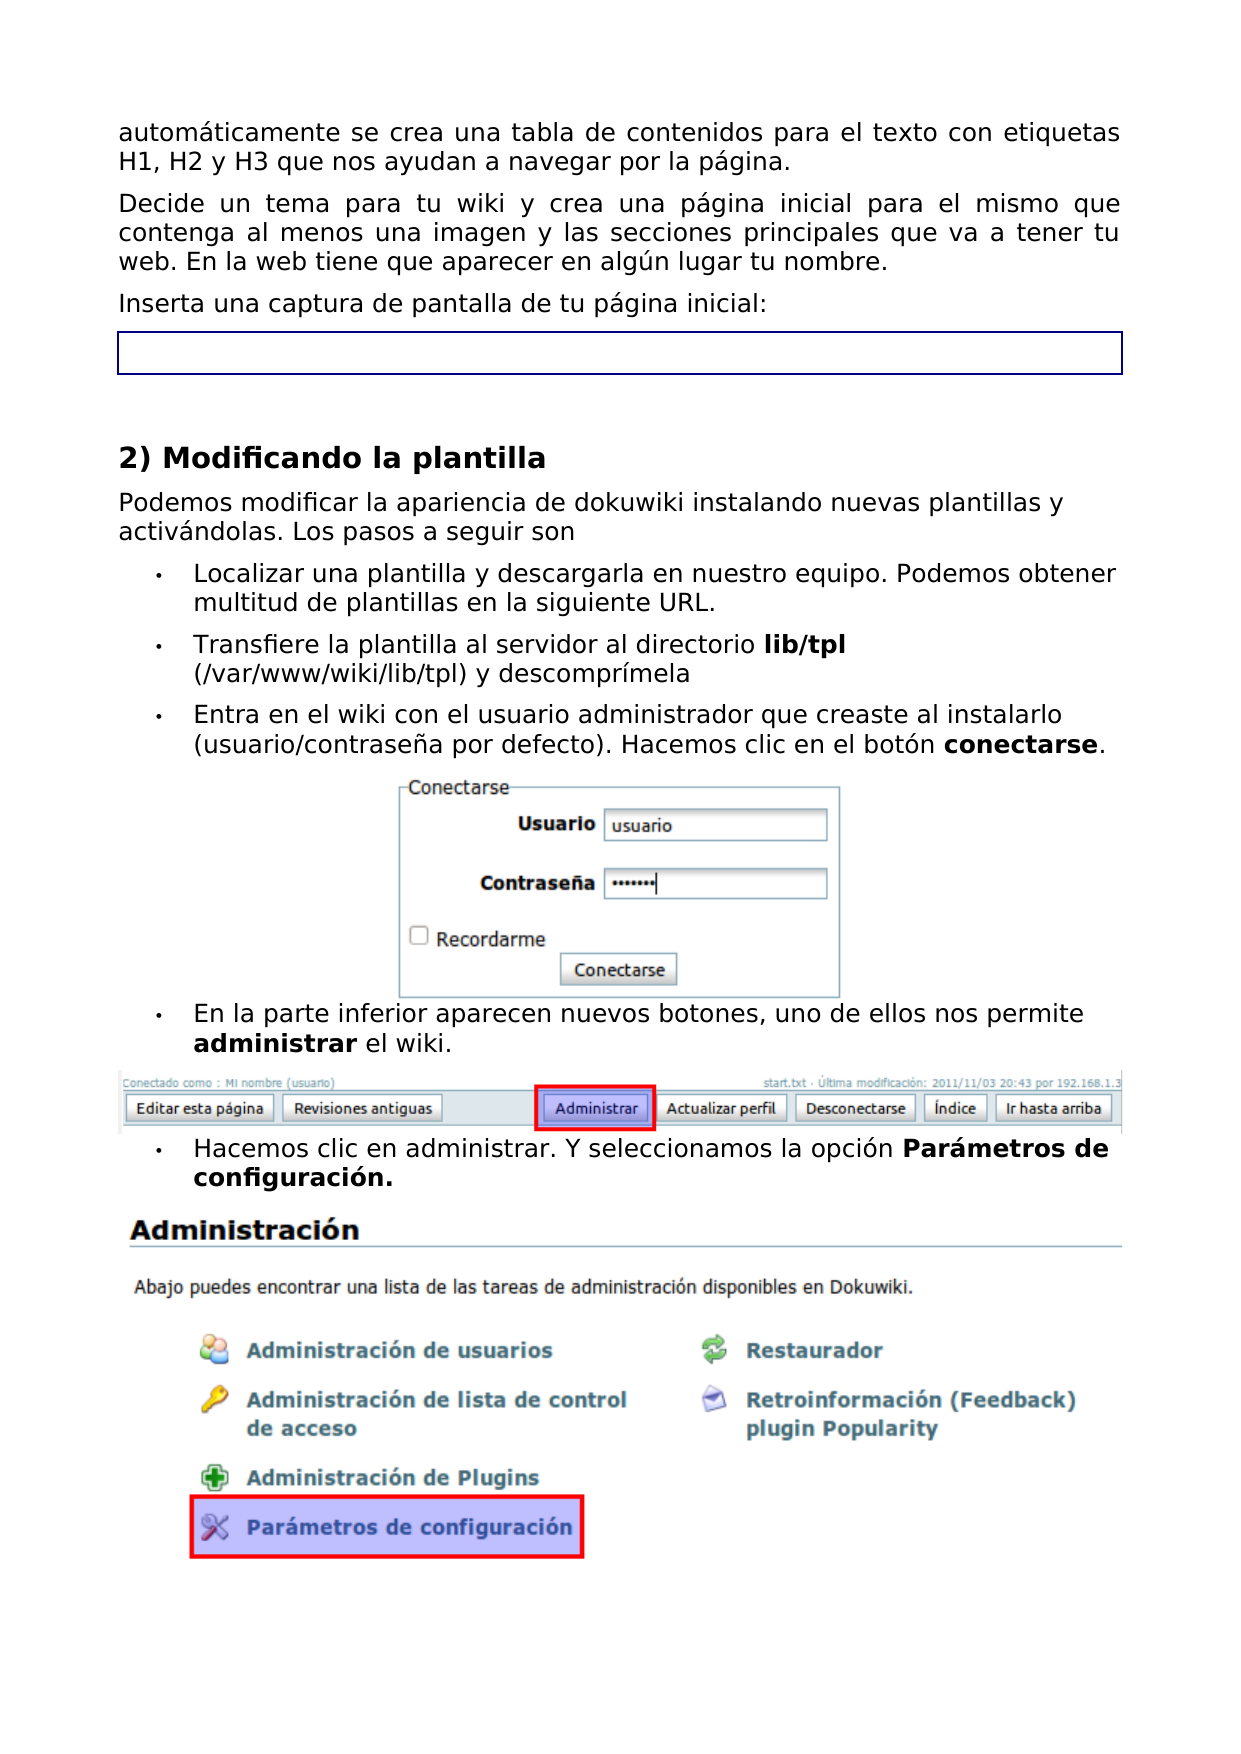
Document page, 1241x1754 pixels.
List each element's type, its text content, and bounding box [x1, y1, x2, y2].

list Entra en el wiki con el usuario administrador que creaste al instalarlo (usuario/contraseña por defecto). Hacemos clic en el botón conectarse. [156, 701, 1122, 759]
text automáticamente se crea una tabla de contenidos para el texto con etiquetas H1, H2 y H3 que nos ayudan a navegar por la página. [118, 118, 1122, 176]
list Localizar una plantilla y descargarla en nuestro equipo. Podemos obtener multitud de plantillas en la siguiente URL. [156, 559, 1122, 617]
text Decide un tema para tu wiki y crea una página inicial para el mismo que contenga al menos una imagen y las secciones principales que va a tener tu web. En la web tiene que aparecer en algún lugar tu nombre. [118, 189, 1122, 276]
text Inserta una captura de pantalla de tu página inicial: [118, 289, 1122, 318]
text Podemos modificar la apariencia de dokuwiki instalando nuevas plantillas y activándolas. Los pasos a seguir son [118, 488, 1122, 546]
picture [377, 771, 864, 1000]
picture [118, 1204, 1123, 1574]
picture [118, 1070, 1123, 1134]
list Hacemos clic en administrar. Y seleccionamos la opción Parámetros de configuración. [156, 1134, 1122, 1192]
subtitle 2) Modificando la plantilla [118, 442, 1122, 476]
list En la parte inferior aparecen nuevos botones, uno de ellos nos permite administrar el wiki. [156, 771, 1122, 1058]
list Transfiere la plantilla al servidor al directorio lib/tpl (/var/www/wiki/lib/tpl) y descomprímela [156, 630, 1122, 688]
table_header [119, 333, 1121, 373]
